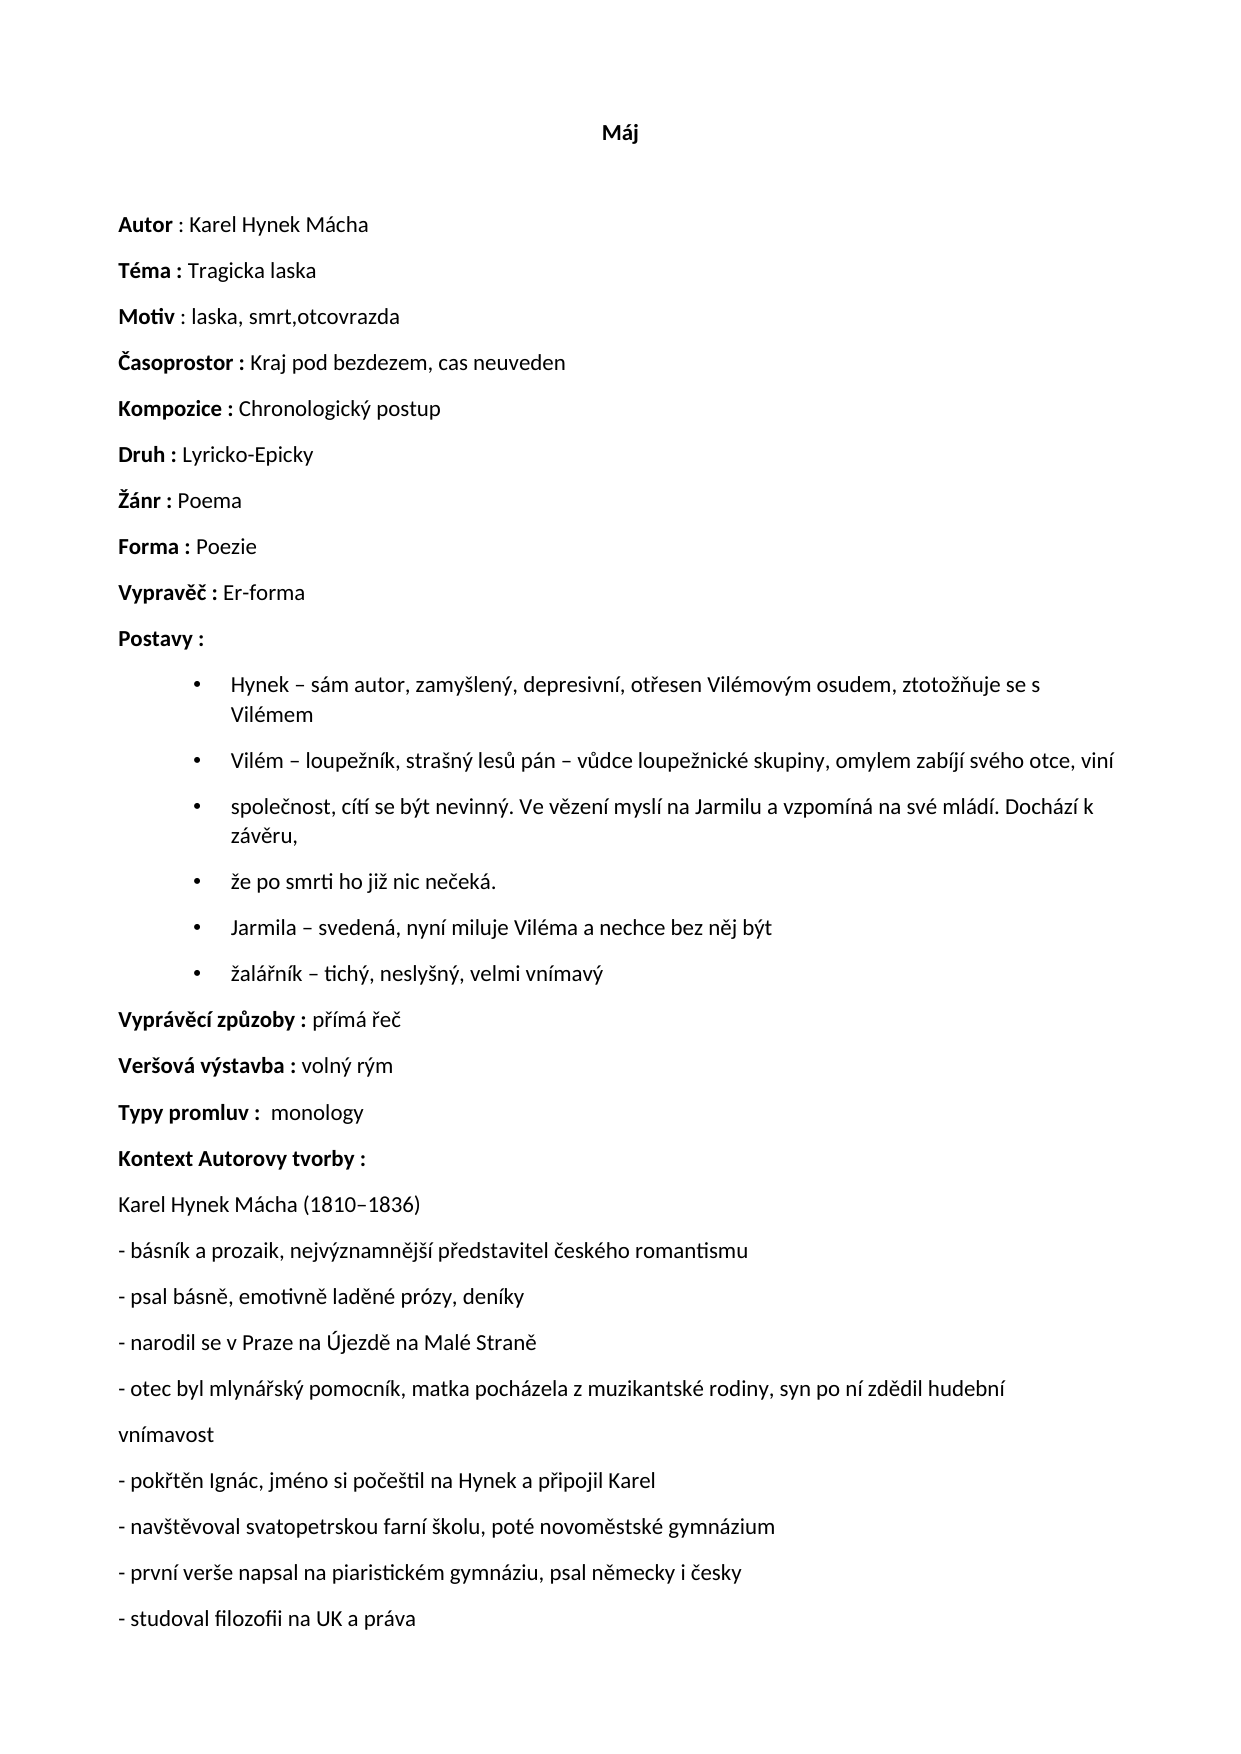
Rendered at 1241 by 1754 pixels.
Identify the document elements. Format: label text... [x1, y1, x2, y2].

text Vyprávěcí způzoby : přímá řeč [118, 1006, 1122, 1034]
text vnímavost [118, 1420, 1122, 1448]
text Máj [118, 118, 1122, 146]
text - navštěvoval svatopetrskou farní školu, poté novoměstské gymnázium [118, 1512, 1122, 1540]
text Kontext Autorovy tvorby : [118, 1144, 1122, 1172]
text Téma : Tragicka laska [118, 256, 1122, 284]
text Autor : Karel Hynek Mácha [118, 210, 1122, 238]
text - pokřtěn Ignác, jméno si počeštil na Hynek a připojil Karel [118, 1466, 1122, 1494]
list společnost, cítí se být nevinný. Ve vězení myslí na Jarmilu a vzpomíná na své mládí. Dochází k závěru, [193, 792, 1122, 849]
list Jarmila – svedená, nyní miluje Viléma a nechce bez něj být [193, 913, 1122, 942]
text - otec byl mlynářský pomocník, matka pocházela z muzikantské rodiny, syn po ní zdědil hudební [118, 1374, 1122, 1402]
text Karel Hynek Mácha (1810–1836) [118, 1190, 1122, 1218]
text Typy promluv : monology [118, 1098, 1122, 1126]
list že po smrti ho již nic nečeká. [193, 867, 1122, 896]
text Postavy : [118, 624, 1122, 653]
text - básník a prozaik, nejvýznamnější představitel českého romantismu [118, 1236, 1122, 1264]
text Motiv : laska, smrt,otcovrazda [118, 302, 1122, 330]
text Forma : Poezie [118, 532, 1122, 561]
text - studoval filozofii na UK a práva [118, 1604, 1122, 1632]
text Časoprostor : Kraj pod bezdezem, cas neuveden [118, 348, 1122, 376]
text - první verše napsal na piaristickém gymnáziu, psal německy i česky [118, 1558, 1122, 1586]
list Vilém – loupežník, strašný lesů pán – vůdce loupežnické skupiny, omylem zabíjí svého otce, viní [193, 746, 1122, 774]
text Vypravěč : Er-forma [118, 578, 1122, 607]
list žalářník – tichý, neslyšný, velmi vnímavý [193, 959, 1122, 988]
text Žánr : Poema [118, 486, 1122, 514]
text Druh : Lyricko-Epicky [118, 440, 1122, 468]
text - narodil se v Praze na Újezdě na Malé Straně [118, 1328, 1122, 1356]
text - psal básně, emotivně laděné prózy, deníky [118, 1282, 1122, 1310]
text Veršová výstavba : volný rým [118, 1052, 1122, 1080]
list Hynek – sám autor, zamyšlený, depresivní, otřesen Vilémovým osudem, ztotožňuje se s Vilémem [193, 671, 1122, 728]
text Kompozice : Chronologický postup [118, 394, 1122, 422]
